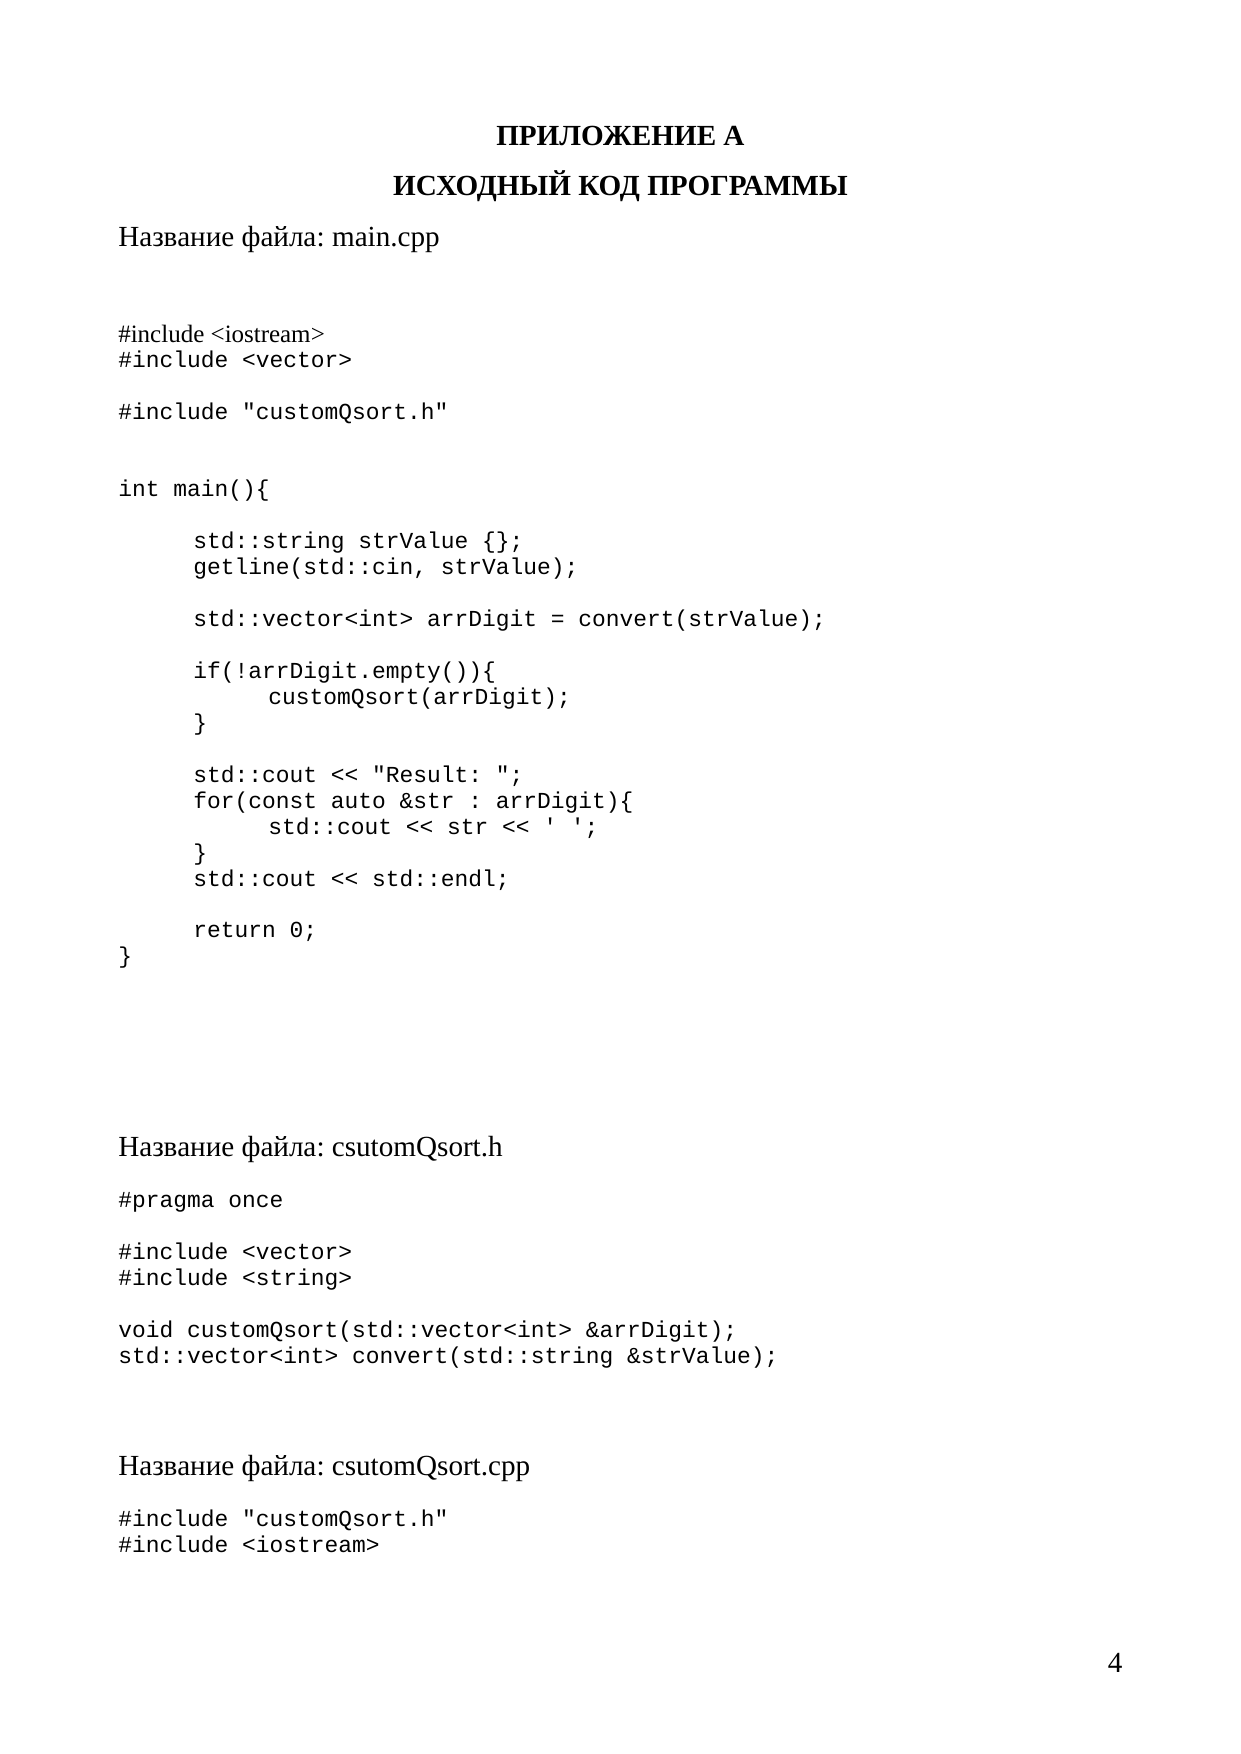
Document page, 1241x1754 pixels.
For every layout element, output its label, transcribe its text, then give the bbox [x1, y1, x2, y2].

text #pragma once [118, 1188, 1122, 1214]
text Название файла: csutomQsort.h [118, 1129, 1122, 1163]
text #include <iostream> [118, 1533, 1122, 1559]
text std::vector<int> arrDigit = convert(strValue); [118, 607, 1122, 633]
text std::cout << "Result: "; [118, 763, 1122, 789]
text return 0; [118, 919, 1122, 945]
text customQsort(arrDigit); [118, 685, 1122, 711]
text #include <string> [118, 1266, 1122, 1292]
text Название файла: main.cpp [118, 219, 1122, 252]
text std::string strValue {}; [118, 530, 1122, 556]
text if(!arrDigit.empty()){ [118, 659, 1122, 685]
text int main(){ [118, 478, 1122, 504]
text for(const auto &str : arrDigit){ [118, 789, 1122, 815]
text #include "customQsort.h" [118, 400, 1122, 426]
text std::vector<int> convert(std::string &strValue); [118, 1344, 1122, 1370]
subtitle Приложение А Исходный код программы [118, 118, 1122, 202]
text getline(std::cin, strValue); [118, 556, 1122, 582]
text std::cout << std::endl; [118, 867, 1122, 893]
text std::cout << str << ' '; [118, 815, 1122, 841]
text #include "customQsort.h" [118, 1507, 1122, 1533]
text #include <vector> [118, 348, 1122, 374]
text #include <iostream> [118, 319, 1122, 348]
text #include <vector> [118, 1240, 1122, 1266]
text } [118, 945, 1122, 971]
text } [118, 711, 1122, 737]
text Название файла: csutomQsort.cpp [118, 1448, 1122, 1481]
text void customQsort(std::vector<int> &arrDigit); [118, 1318, 1122, 1344]
text } [118, 841, 1122, 867]
